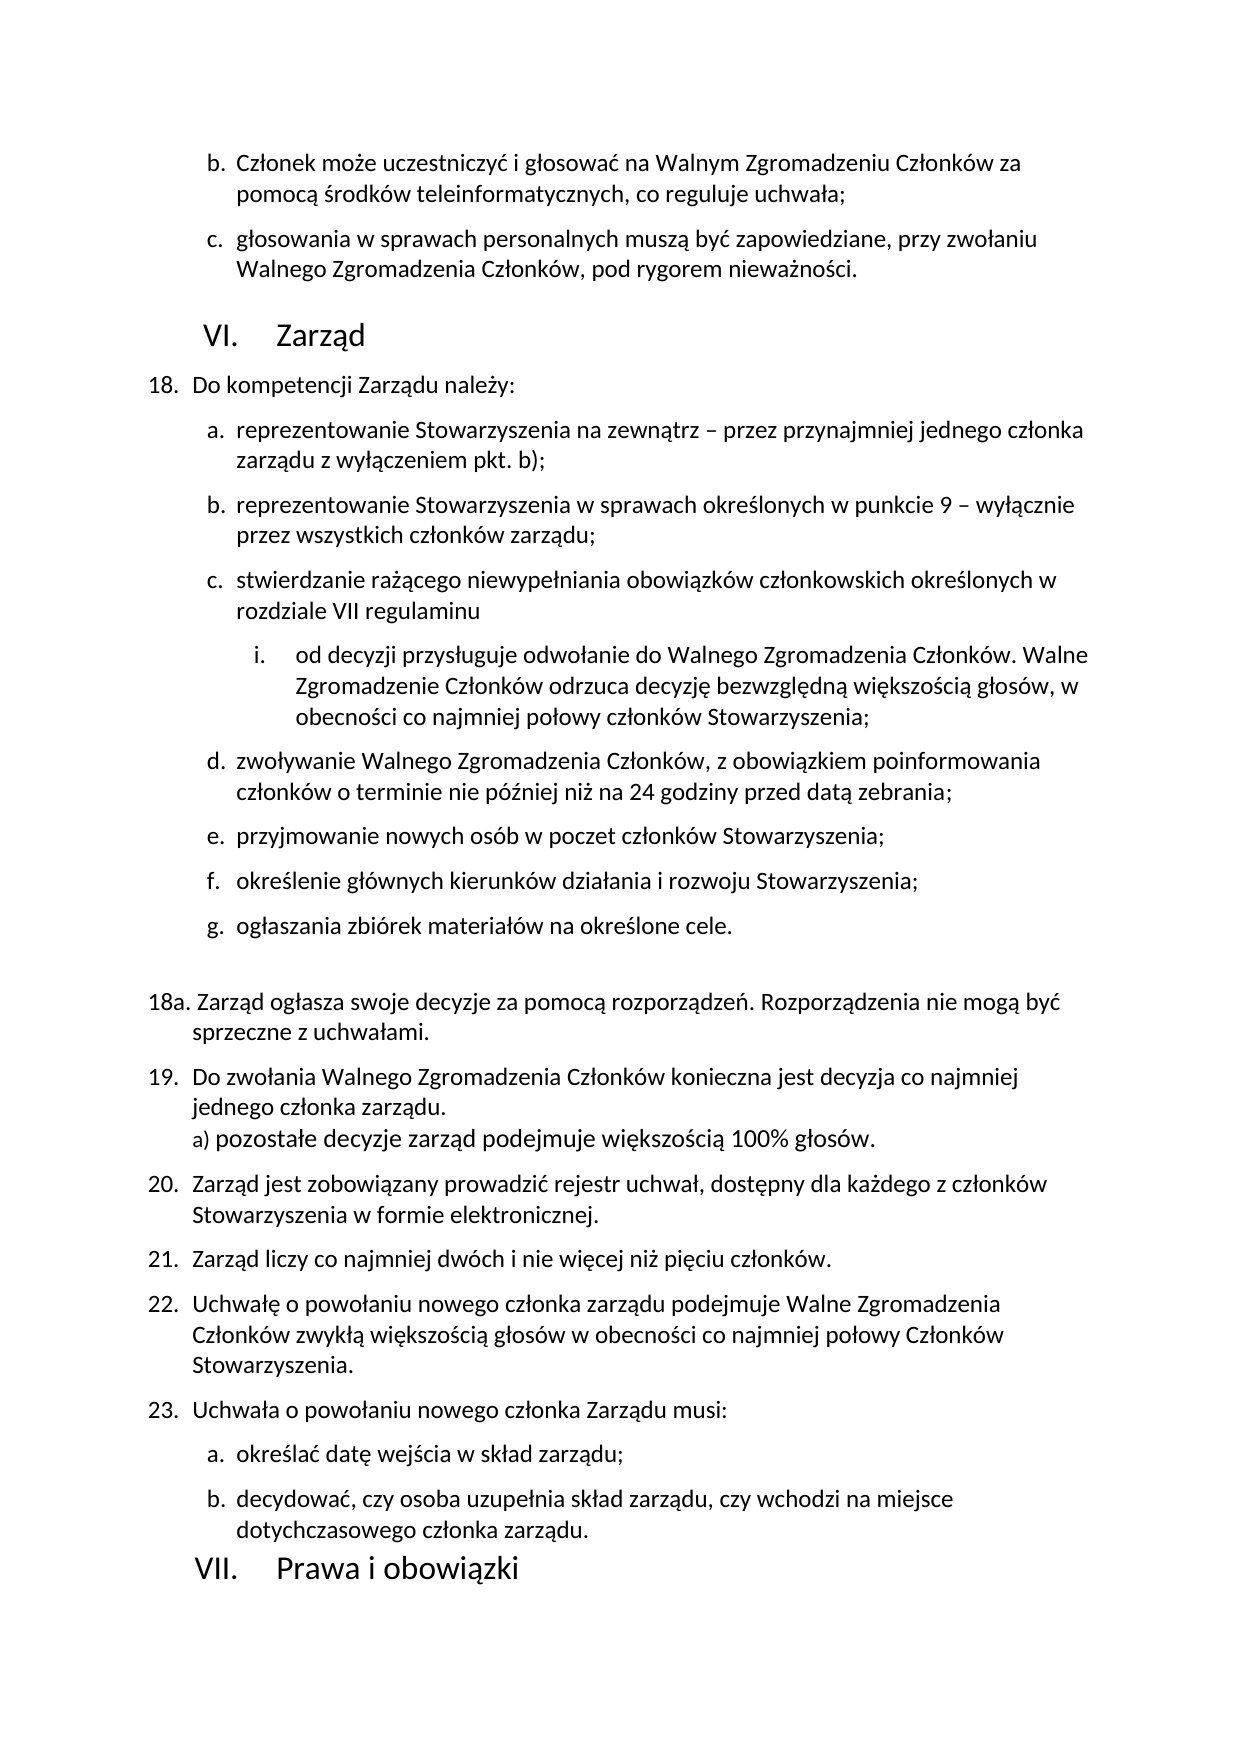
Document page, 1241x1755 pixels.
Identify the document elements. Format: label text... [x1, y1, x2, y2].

list ogłaszania zbiórek materiałów na określone cele. [207, 910, 1093, 940]
list określać datę wejścia w skład zarządu; [207, 1439, 1093, 1469]
text a) pozostałe decyzje zarząd podejmuje większością 100% głosów. [148, 1122, 1093, 1154]
subtitle Prawa i obowiązki [238, 1547, 1093, 1588]
list 18a. Zarząd ogłasza swoje decyzje za pomocą rozporządzeń. Rozporządzenia nie mogą być sprzeczne z uchwałami. [148, 986, 1093, 1047]
list stwierdzanie rażącego niewypełniania obowiązków członkowskich określonych w rozdziale VII regulaminu [207, 564, 1093, 625]
list Do zwołania Walnego Zgromadzenia Członków konieczna jest decyzja co najmniej jednego członka zarządu. [148, 1061, 1093, 1122]
list od decyzji przysługuje odwołanie do Walnego Zgromadzenia Członków. Walne Zgromadzenie Członków odrzuca decyzję bezwzględną większością głosów, w obecności co najmniej połowy członków Stowarzyszenia; [266, 639, 1093, 731]
list reprezentowanie Stowarzyszenia w sprawach określonych w punkcie 9 – wyłącznie przez wszystkich członków zarządu; [207, 489, 1093, 550]
list przyjmowanie nowych osób w poczet członków Stowarzyszenia; [207, 821, 1093, 851]
list głosowania w sprawach personalnych muszą być zapowiedziane, przy zwołaniu Walnego Zgromadzenia Członków, pod rygorem nieważności. [207, 223, 1093, 284]
list Zarząd jest zobowiązany prowadzić rejestr uchwał, dostępny dla każdego z członków Stowarzyszenia w formie elektronicznej. [148, 1168, 1093, 1229]
list określenie głównych kierunków działania i rozwoju Stowarzyszenia; [207, 865, 1093, 896]
list reprezentowanie Stowarzyszenia na zewnątrz – przez przynajmniej jednego członka zarządu z wyłączeniem pkt. b); [207, 414, 1093, 475]
list Do kompetencji Zarządu należy: [148, 369, 1093, 400]
list decydować, czy osoba uzupełnia skład zarządu, czy wchodzi na miejsce dotychczasowego członka zarządu. [207, 1483, 1093, 1544]
list Uchwałę o powołaniu nowego członka zarządu podejmuje Walne Zgromadzenia Członków zwykłą większością głosów w obecności co najmniej połowy Członków Stowarzyszenia. [148, 1288, 1093, 1380]
subtitle Zarząd [238, 314, 1093, 355]
list Członek może uczestniczyć i głosować na Walnym Zgromadzeniu Członków za pomocą środków teleinformatycznych, co reguluje uchwała; [207, 148, 1093, 209]
list Uchwała o powołaniu nowego członka Zarządu musi: [148, 1394, 1093, 1424]
list zwoływanie Walnego Zgromadzenia Członków, z obowiązkiem poinformowania członków o terminie nie później niż na 24 godziny przed datą zebrania; [207, 745, 1093, 806]
list Zarząd liczy co najmniej dwóch i nie więcej niż pięciu członków. [148, 1243, 1093, 1274]
